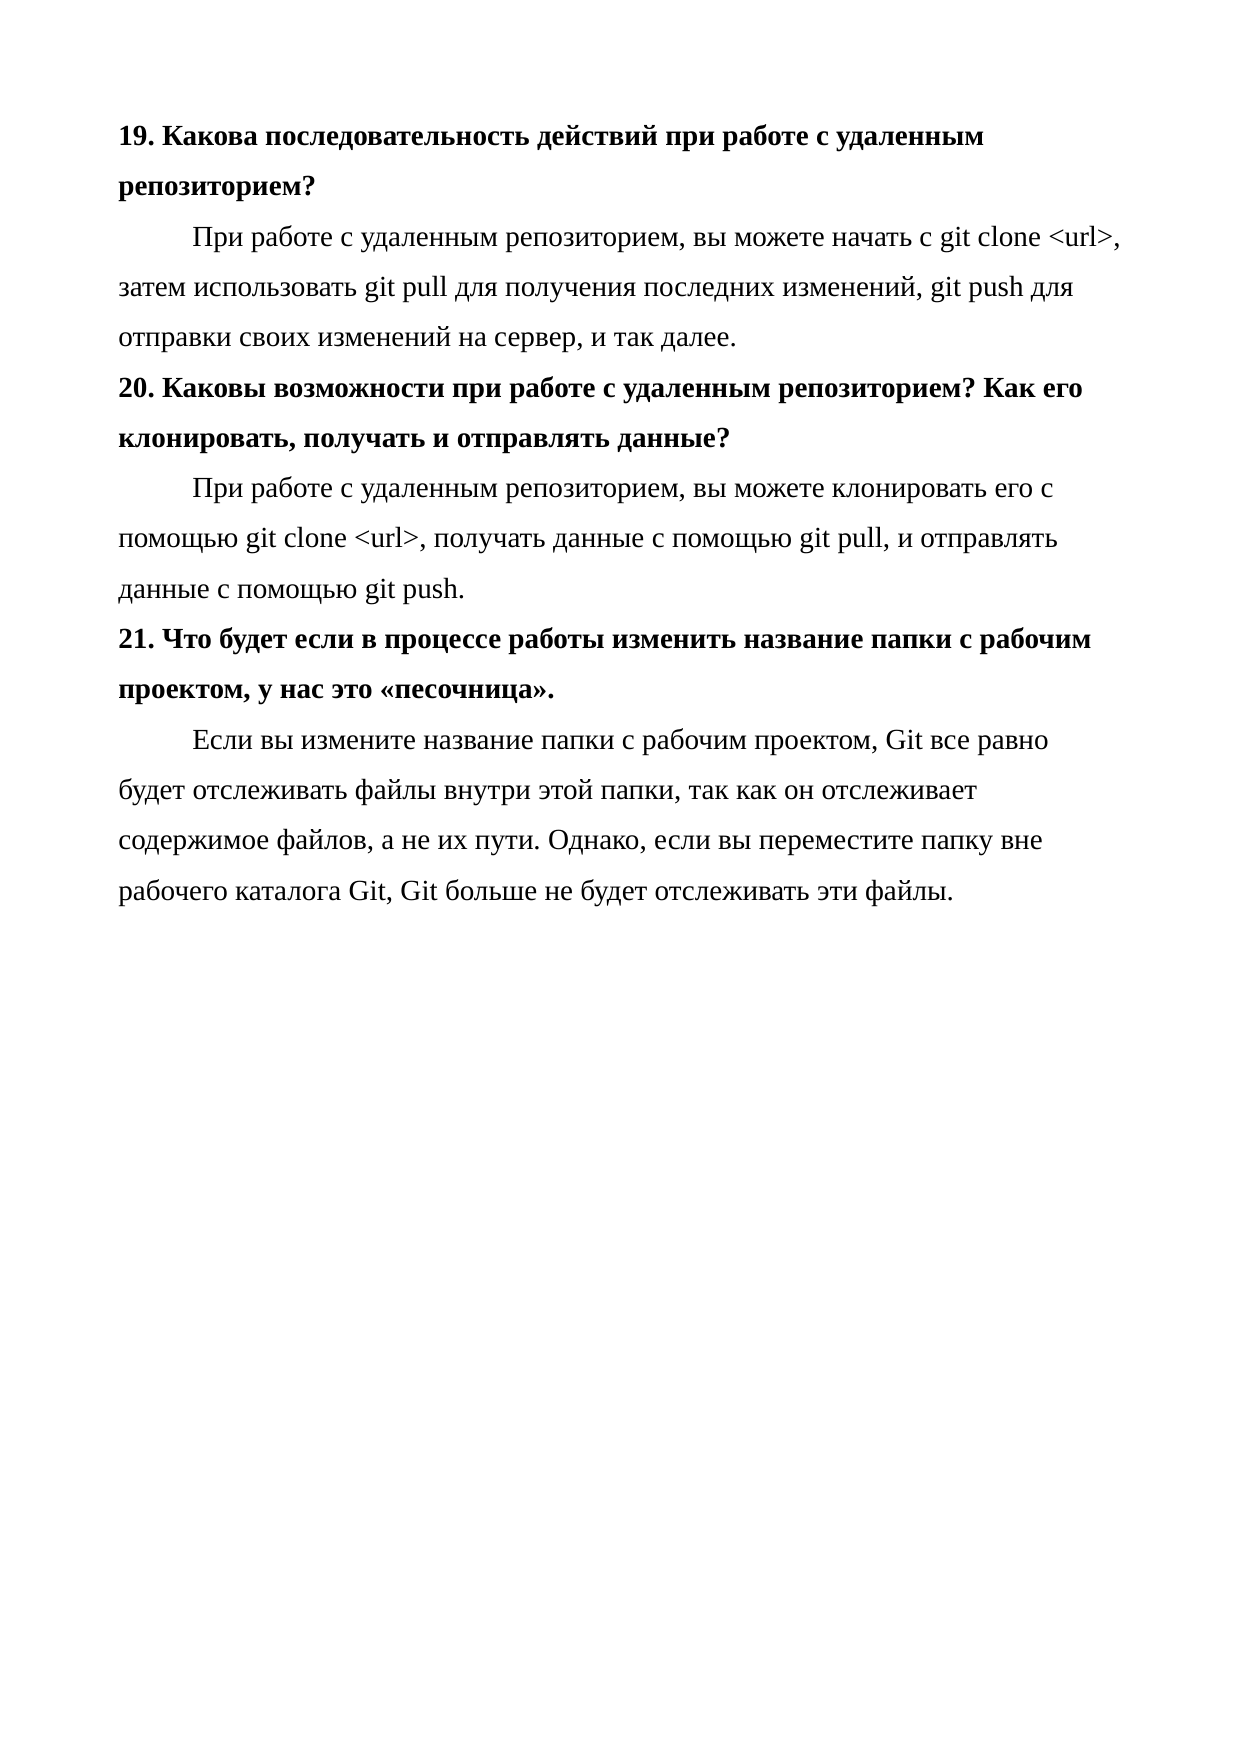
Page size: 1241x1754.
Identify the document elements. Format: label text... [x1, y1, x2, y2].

text 20. Каковы возможности при работе с удаленным репозиторием? Как его клонировать, получать и отправлять данные? [118, 370, 1122, 453]
text При работе с удаленным репозиторием, вы можете клонировать его с помощью git clone <url>, получать данные с помощью git pull, и отправлять данные с помощью git push. [118, 470, 1122, 604]
text 21. Что будет если в процессе работы изменить название папки с рабочим проектом, у нас это «песочница». [118, 621, 1122, 705]
text При работе с удаленным репозиторием, вы можете начать с git clone <url>, затем использовать git pull для получения последних изменений, git push для отправки своих изменений на сервер, и так далее. [118, 219, 1122, 353]
text Если вы измените название папки с рабочим проектом, Git все равно будет отслеживать файлы внутри этой папки, так как он отслеживает содержимое файлов, а не их пути. Однако, если вы переместите папку вне рабочего каталога Git, Git больше не будет отслеживать эти файлы. [118, 722, 1122, 906]
text 19. Какова последовательность действий при работе с удаленным репозиторием? [118, 118, 1122, 202]
